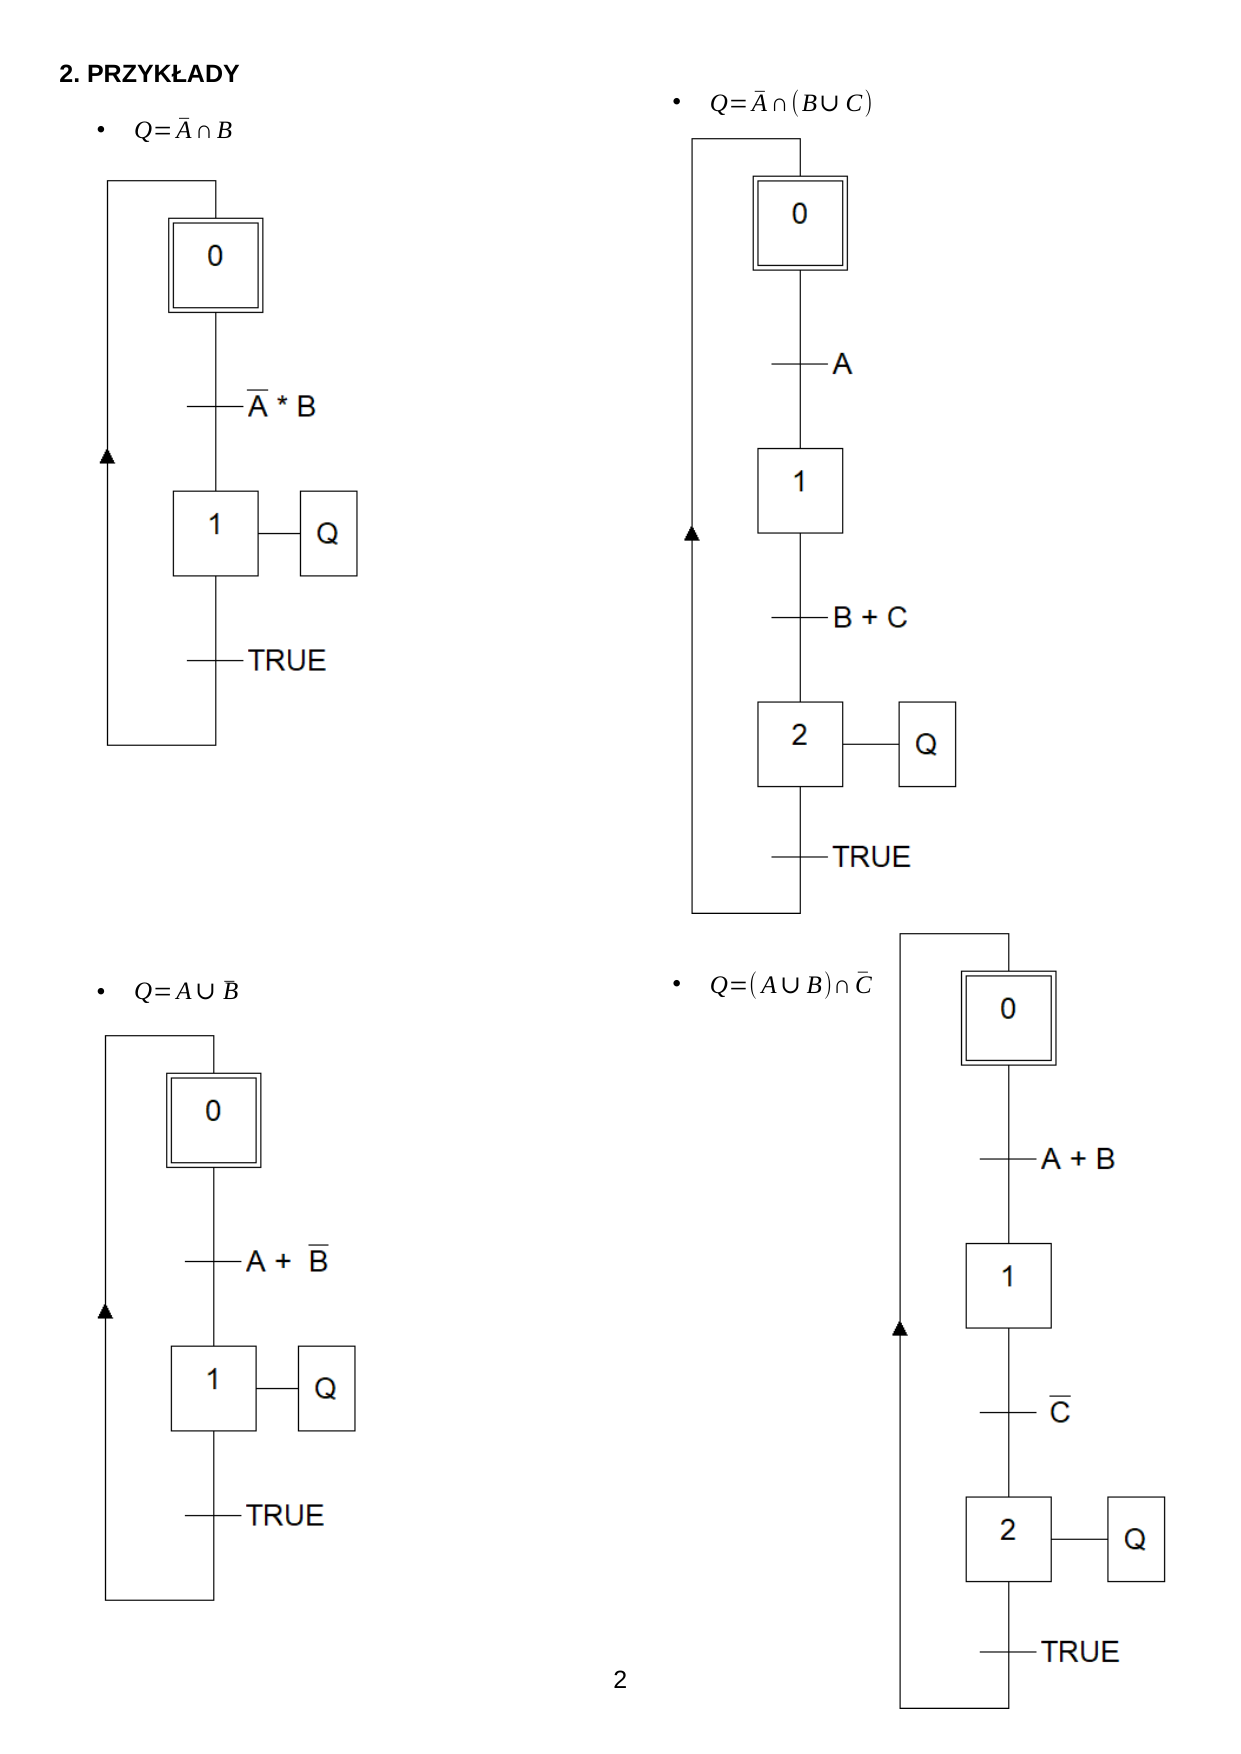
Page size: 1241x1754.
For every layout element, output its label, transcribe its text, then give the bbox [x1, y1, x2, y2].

picture [889, 932, 1170, 1709]
picture [65, 1014, 398, 1628]
picture [681, 137, 961, 914]
picture [67, 160, 400, 773]
text 2. PRZYKŁADY [59, 59, 1181, 88]
